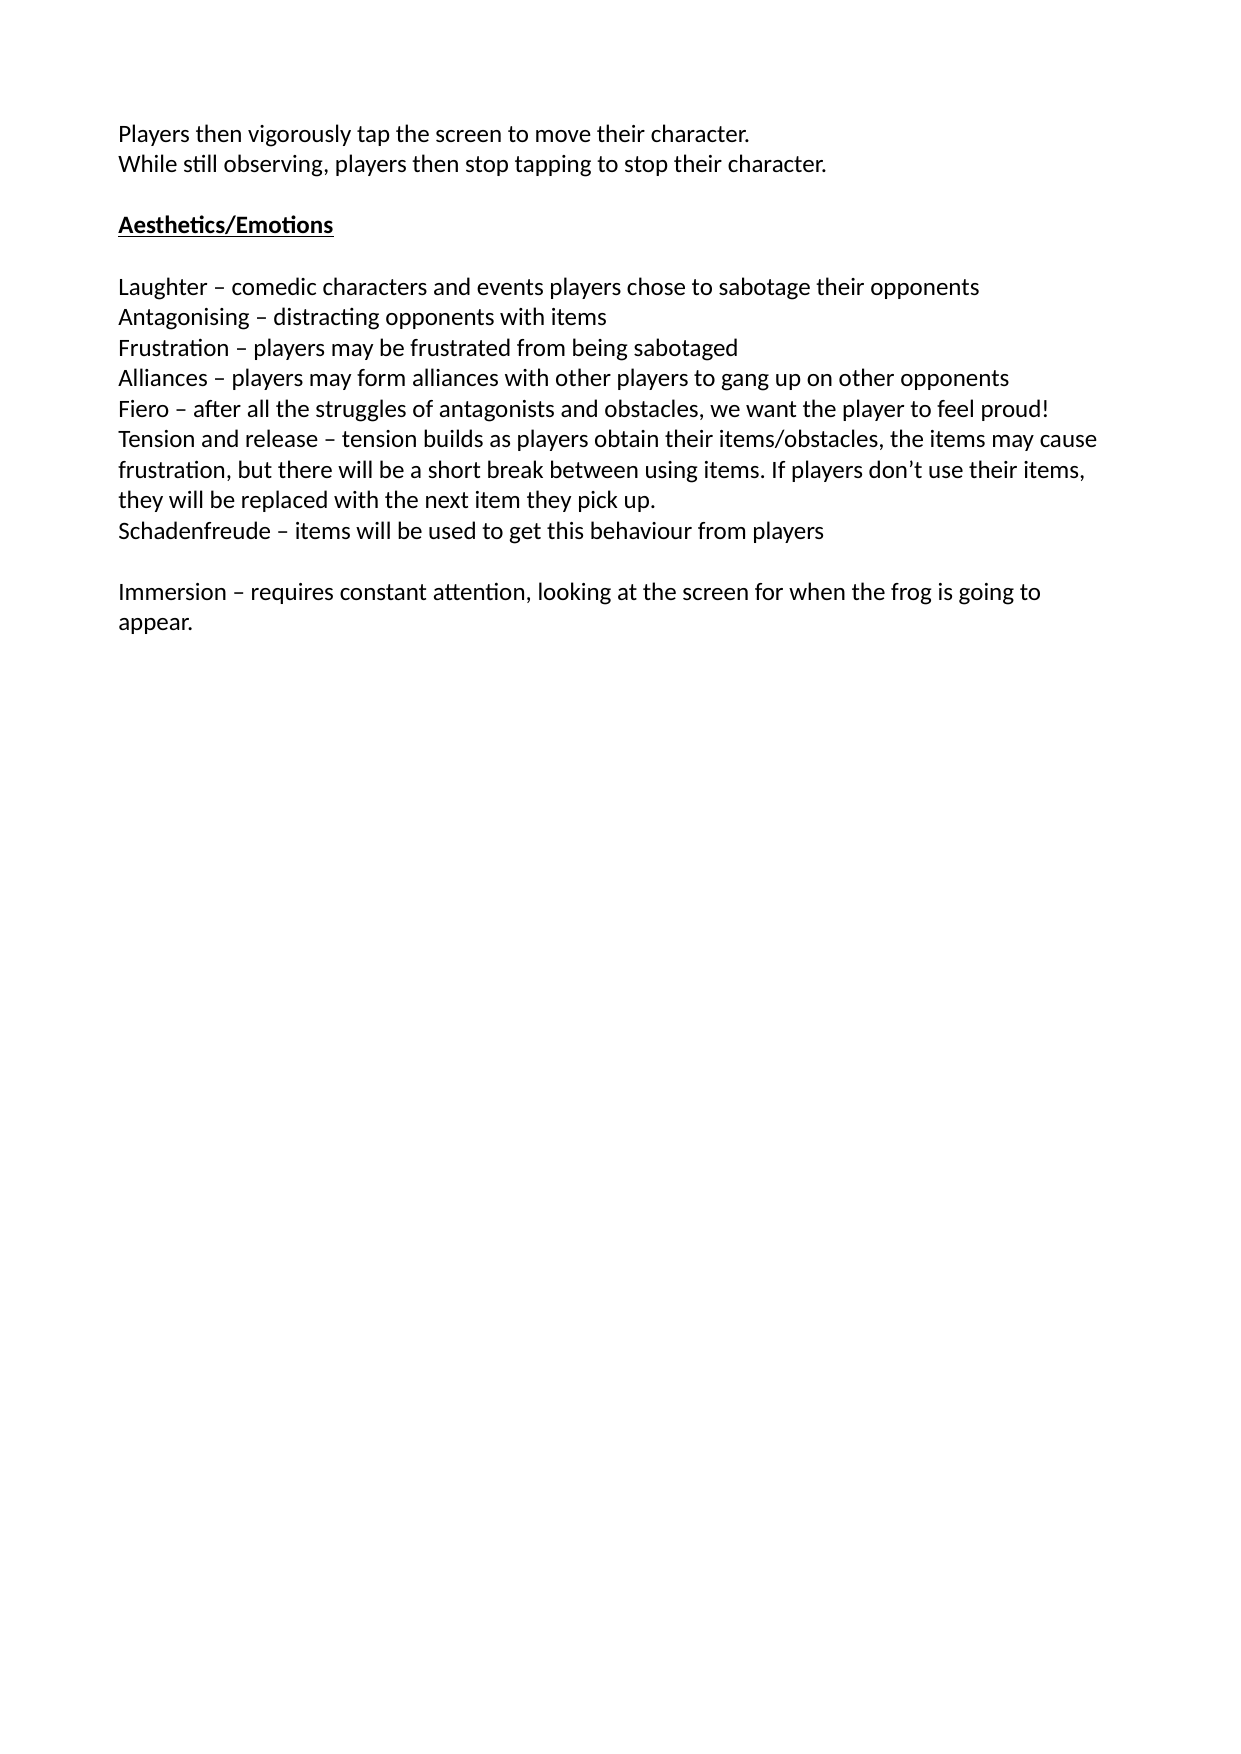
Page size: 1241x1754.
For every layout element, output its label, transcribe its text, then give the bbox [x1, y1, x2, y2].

text Antagonising – distracting opponents with items [118, 301, 1122, 332]
text Schadenfreude – items will be used to get this behaviour from players [118, 515, 1122, 545]
text Tension and release – tension builds as players obtain their items/obstacles, the items may cause frustration, but there will be a short break between using items. If players don’t use their items, they will be replaced with the next item they pick up. [118, 423, 1122, 515]
text Immersion – requires constant attention, looking at the screen for when the frog is going to appear. [118, 576, 1122, 637]
text Frustration – players may be frustrated from being sabotaged [118, 332, 1122, 362]
text Players then vigorously tap the screen to move their character. [118, 118, 1122, 149]
text Laughter – comedic characters and events players chose to sabotage their opponents [118, 271, 1122, 301]
text Aesthetics/Emotions [118, 210, 1122, 240]
text Fiero – after all the struggles of antagonists and obstacles, we want the player to feel proud! [118, 393, 1122, 423]
text While still observing, players then stop tapping to stop their character. [118, 149, 1122, 179]
text Alliances – players may form alliances with other players to gang up on other opponents [118, 362, 1122, 393]
